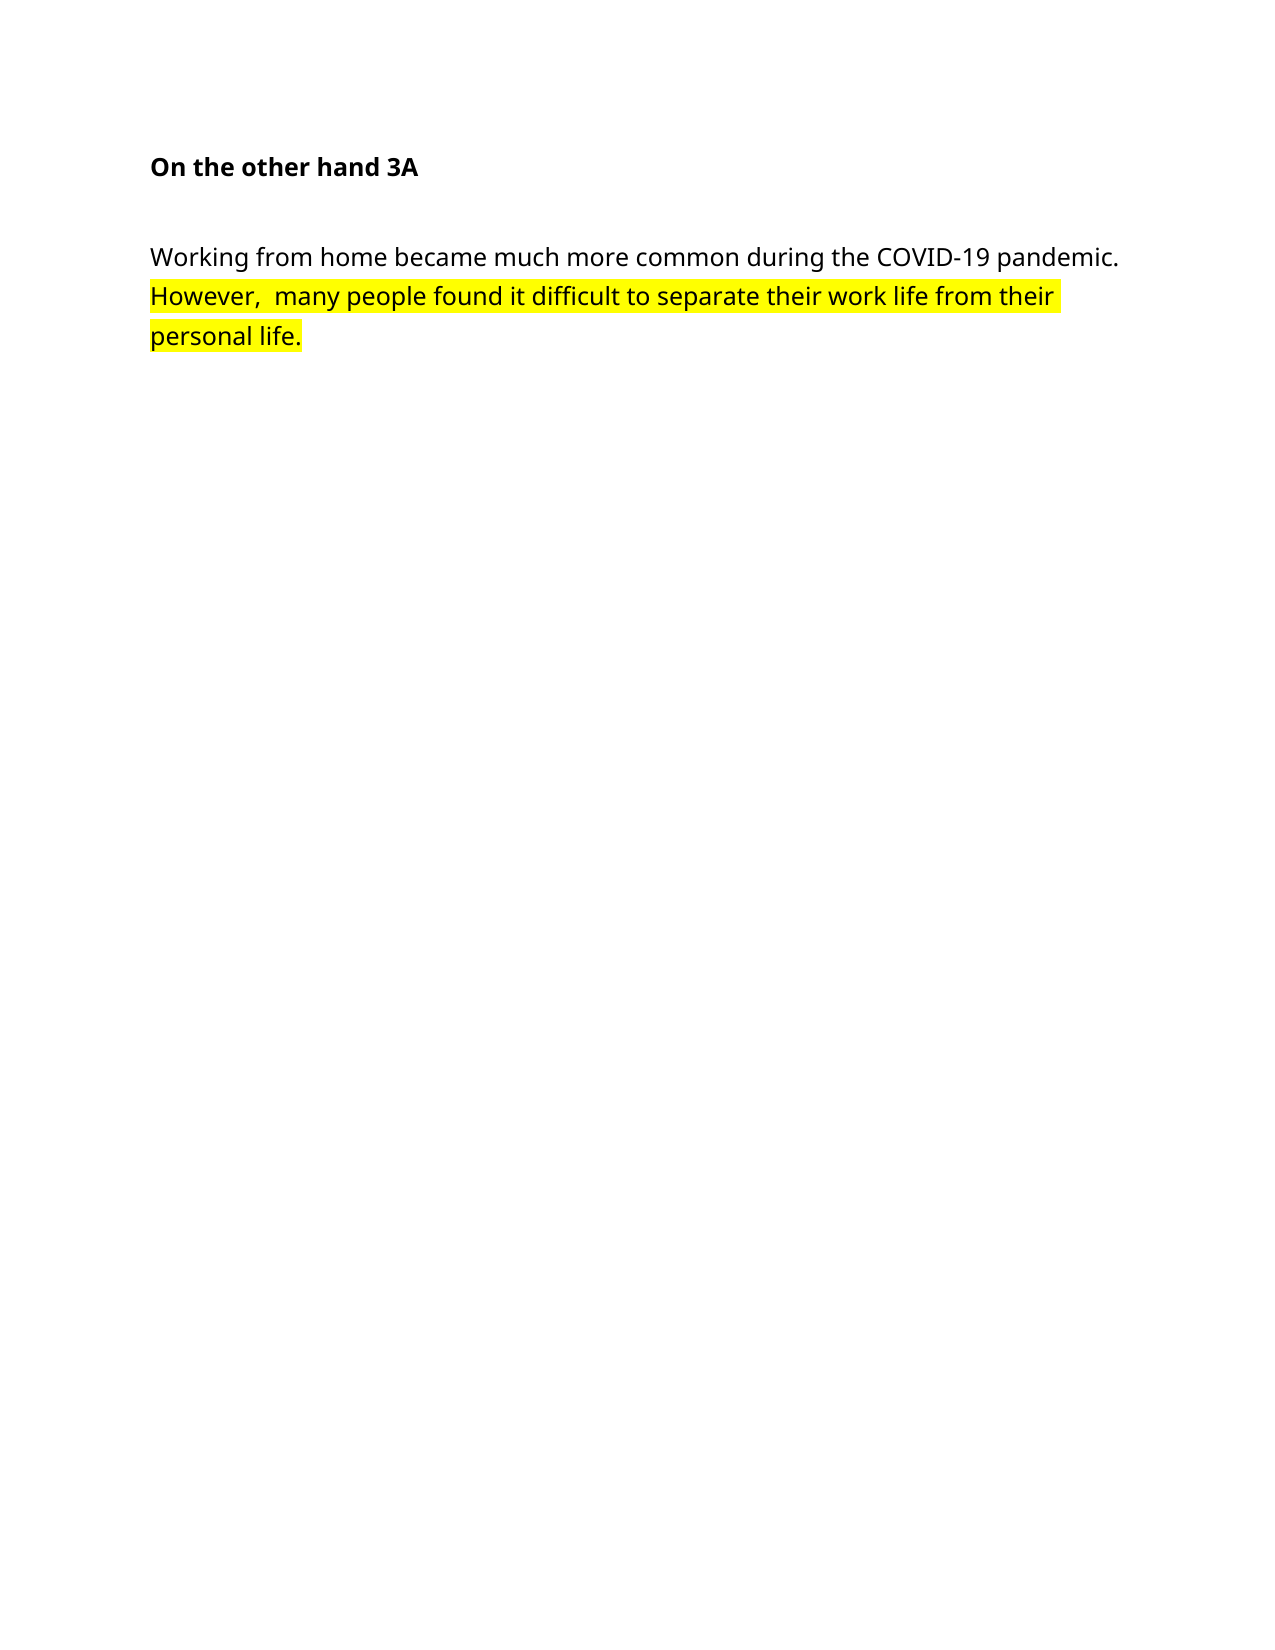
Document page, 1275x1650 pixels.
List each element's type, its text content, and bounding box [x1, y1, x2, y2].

text Working from home became much more common during the COVID-19 pandemic. However, many people found it difficult to separate their work life from their personal life. [150, 239, 1125, 352]
text On the other hand 3A [150, 150, 1125, 184]
